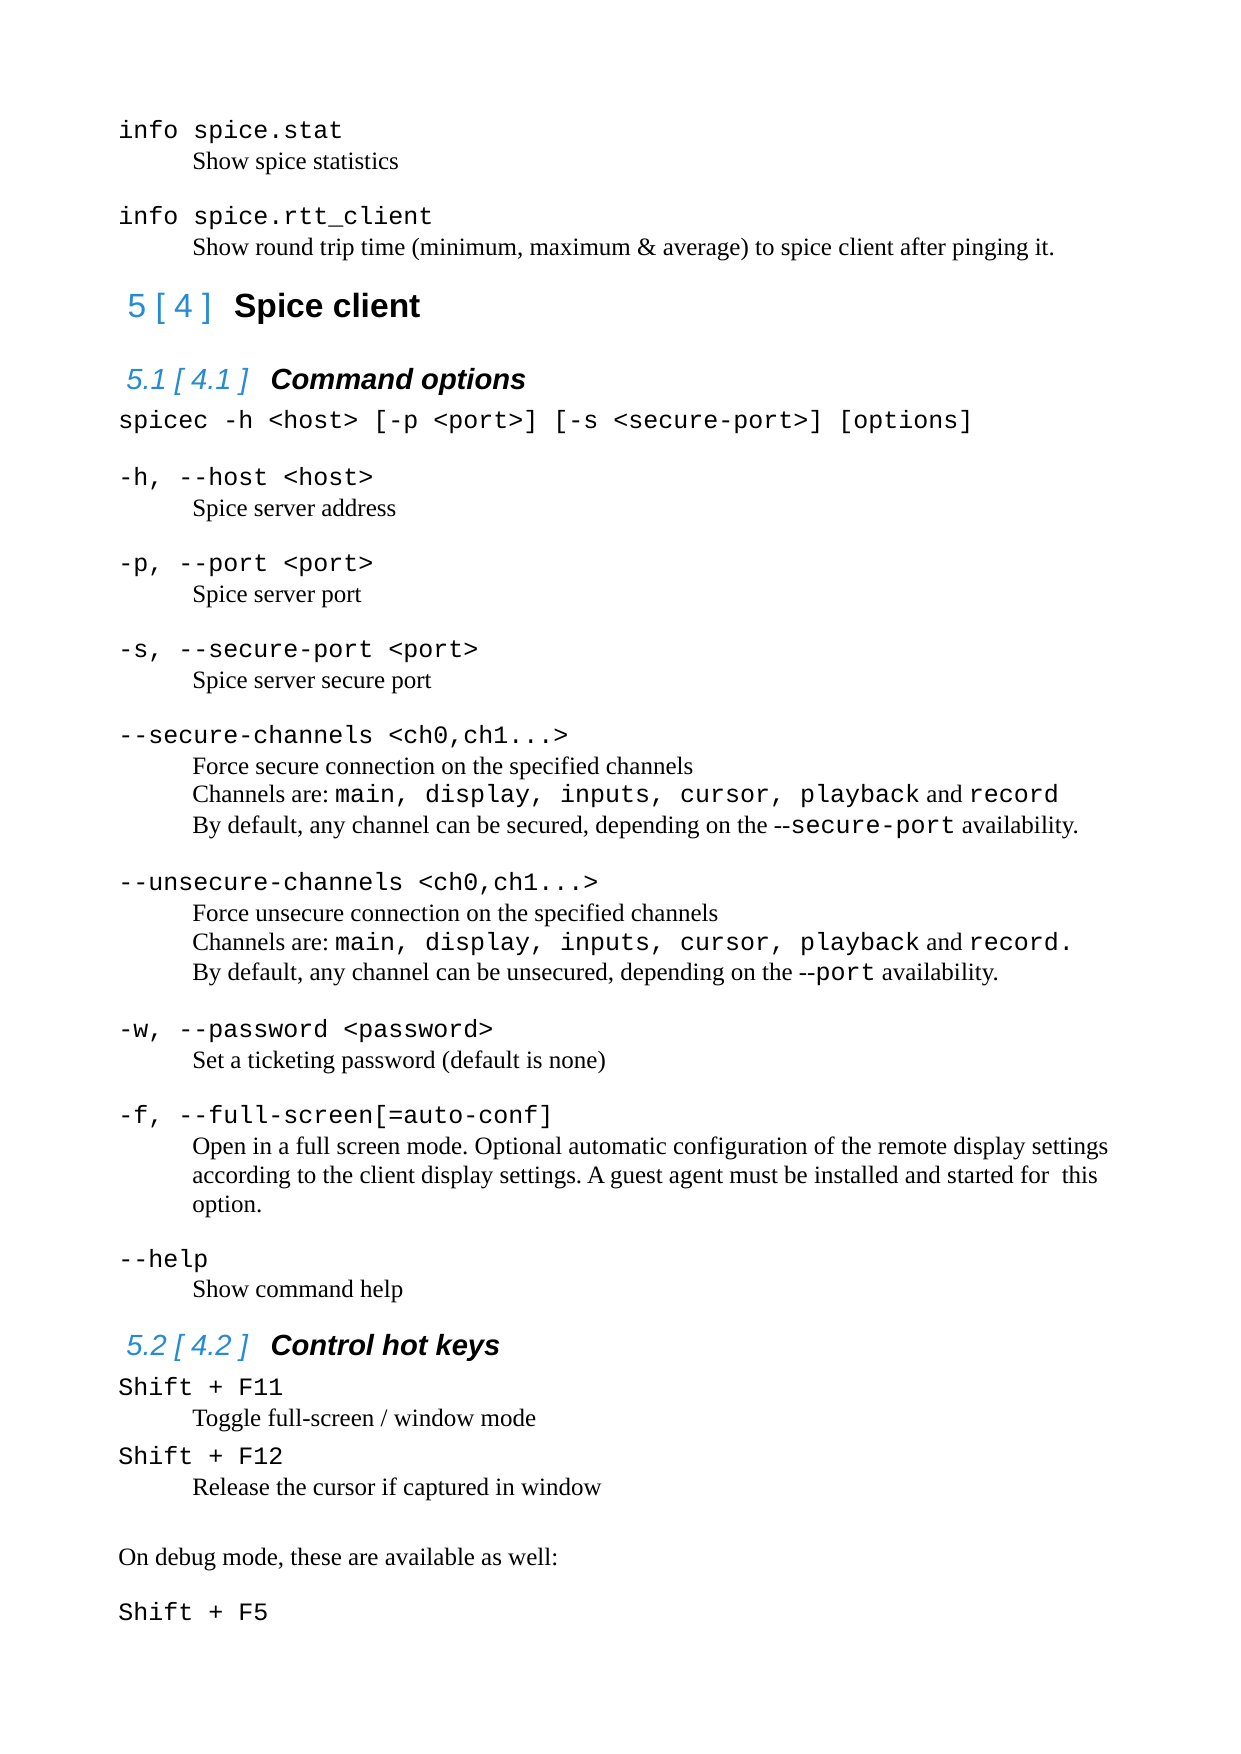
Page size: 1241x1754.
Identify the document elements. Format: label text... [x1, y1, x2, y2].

text Channels are: main, display, inputs, cursor, playback and record [192, 779, 1122, 810]
text -p, --port <port> [118, 551, 1122, 579]
text Spice server port [192, 579, 1122, 608]
text By default, any channel can be secured, depending on the --secure-port availability. [192, 810, 1122, 841]
text -f, --full-screen[=auto-conf] [118, 1103, 1122, 1131]
text Release the cursor if captured in window [192, 1472, 1122, 1501]
subtitle Control hot keys [118, 1328, 1122, 1362]
text Shift + F5 [118, 1571, 1122, 1628]
text Spice server secure port [192, 665, 1122, 694]
text Open in a full screen mode. Optional automatic configuration of the remote display settings according to the client display settings. A guest agent must be installed and started for this option. [192, 1131, 1122, 1217]
text Spice server address [192, 493, 1122, 522]
text spicec -h <host> [-p <port>] [-s <secure-port>] [options] [118, 408, 1122, 436]
text Shift + F11 [118, 1374, 1122, 1403]
text Show round trip time (minimum, maximum & average) to spice client after pinging it. [192, 232, 1122, 261]
text --secure-channels <ch0,ch1...> [118, 722, 1122, 751]
text --help [118, 1246, 1122, 1274]
text info spice.rtt_client [118, 203, 1122, 232]
text --unsecure-channels <ch0,ch1...> [118, 869, 1122, 898]
text Set a ticketing password (default is none) [192, 1045, 1122, 1074]
text info spice.stat [118, 118, 1122, 146]
text Show command help [192, 1274, 1122, 1303]
text Force secure connection on the specified channels [192, 751, 1122, 779]
text On debug mode, these are available as well: [118, 1542, 1122, 1571]
text Channels are: main, display, inputs, cursor, playback and record. By default, any channel can be unsecured, depending on the --port availability. [192, 927, 1122, 988]
text Force unsecure connection on the specified channels [192, 898, 1122, 927]
text -w, --password <password> [118, 1017, 1122, 1045]
text Show spice statistics [192, 146, 1122, 175]
text -s, --secure-port <port> [118, 637, 1122, 665]
text Toggle full-screen / window mode [192, 1403, 1122, 1431]
text Shift + F12 [118, 1444, 1122, 1472]
subtitle Spice client [118, 286, 1122, 324]
subtitle Command options [118, 362, 1122, 395]
text -h, --host <host> [118, 465, 1122, 493]
